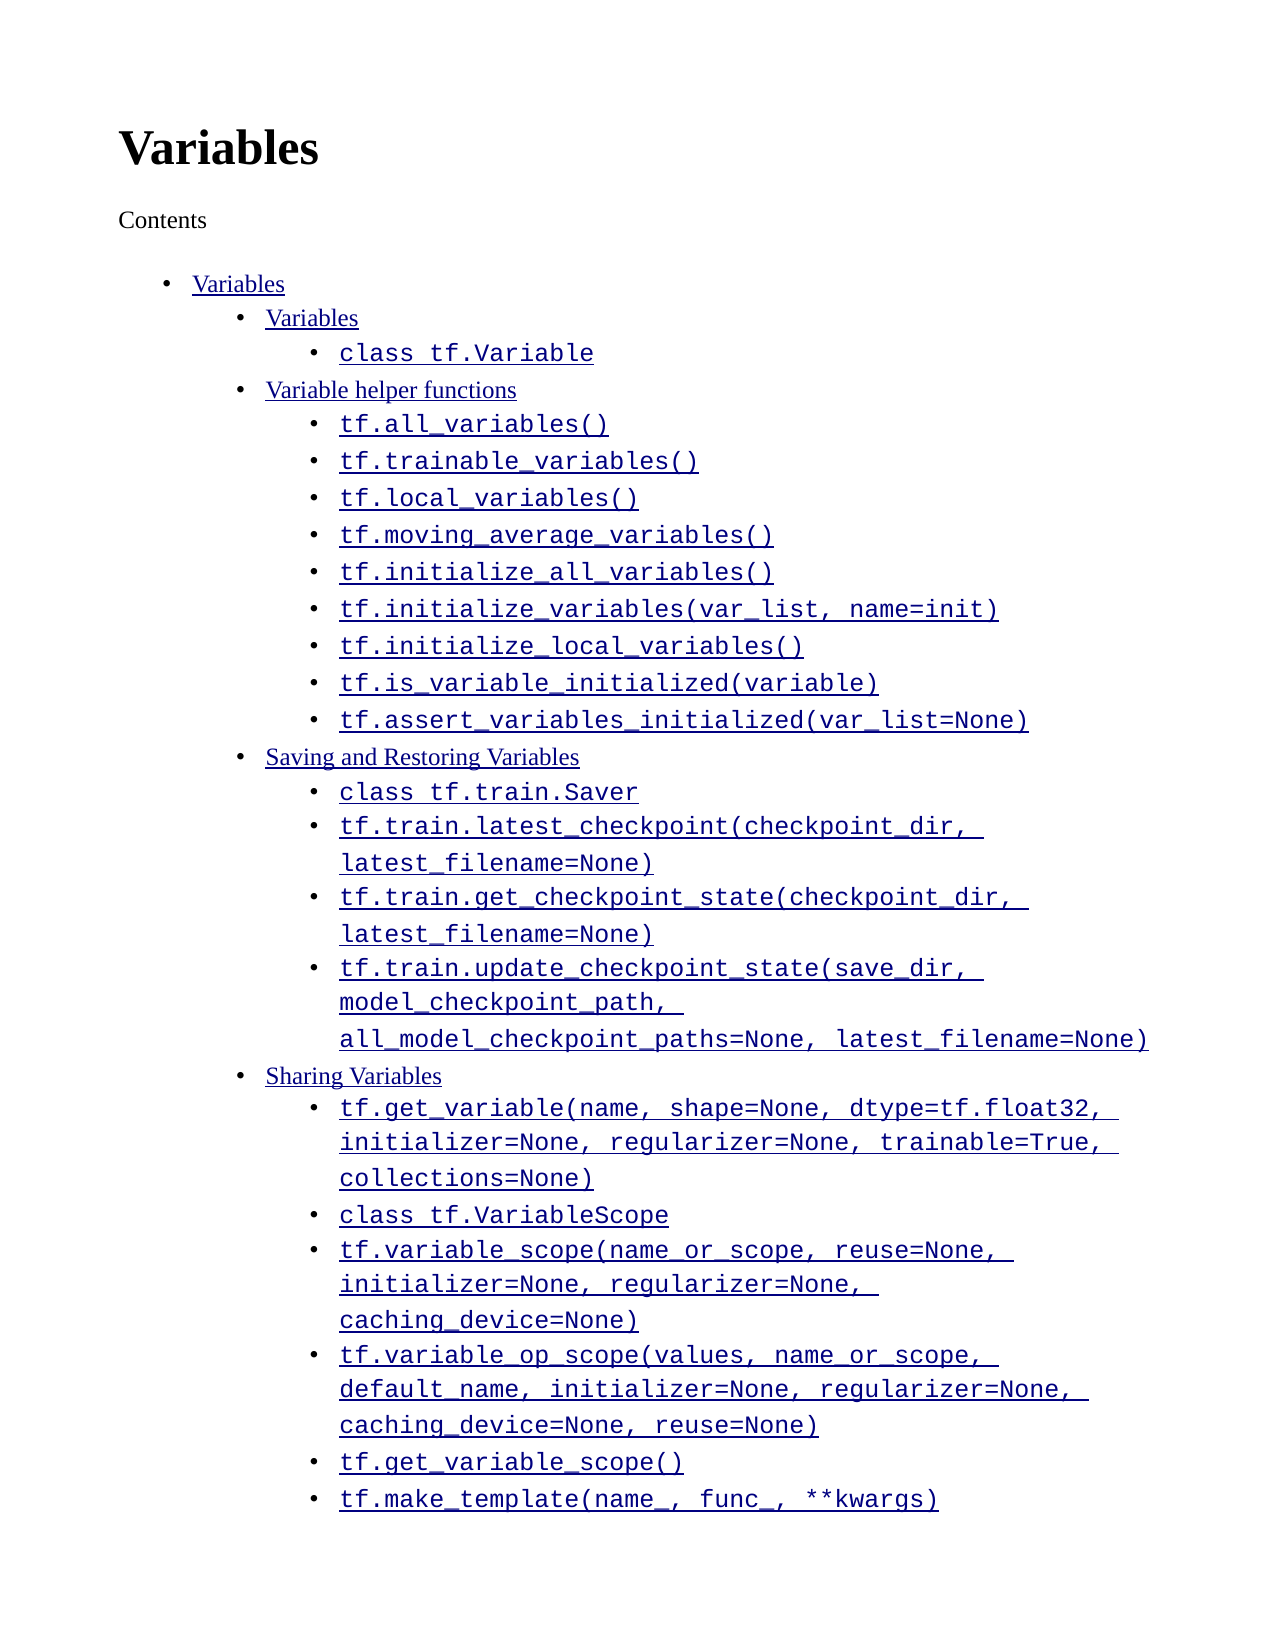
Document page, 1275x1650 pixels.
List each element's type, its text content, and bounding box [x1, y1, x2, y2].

list tf.local_variables() [309, 483, 1157, 514]
list tf.train.latest_checkpoint(checkpoint_dir, latest_filename=None) [309, 814, 1157, 879]
list class tf.train.Saver [309, 777, 1157, 808]
list class tf.Variable [309, 338, 1157, 369]
list tf.train.update_checkpoint_state(save_dir, model_checkpoint_path, all_model_checkpoint_paths=None, latest_filename=None) [309, 956, 1157, 1055]
list tf.train.get_checkpoint_state(checkpoint_dir, latest_filename=None) [309, 885, 1157, 950]
list tf.initialize_local_variables() [309, 631, 1157, 662]
list class tf.VariableScope [309, 1200, 1157, 1231]
list tf.assert_variables_initialized(var_list=None) [309, 705, 1157, 736]
list tf.is_variable_initialized(variable) [309, 668, 1157, 699]
list tf.variable_scope(name_or_scope, reuse=None, initializer=None, regularizer=None, caching_device=None) [309, 1237, 1157, 1336]
list tf.initialize_all_variables() [309, 557, 1157, 588]
list Variables [236, 303, 1157, 332]
list tf.get_variable_scope() [309, 1447, 1157, 1478]
list Sharing Variables [236, 1061, 1157, 1089]
list tf.variable_op_scope(values, name_or_scope, default_name, initializer=None, regularizer=None, caching_device=None, reuse=None) [309, 1342, 1157, 1441]
list tf.trainable_variables() [309, 446, 1157, 477]
list Saving and Restoring Variables [236, 742, 1157, 771]
list Variables [162, 269, 1157, 298]
text Contents [118, 205, 1157, 234]
list tf.make_template(name_, func_, **kwargs) [309, 1484, 1157, 1515]
subtitle Variables [118, 118, 1157, 176]
list tf.moving_average_variables() [309, 520, 1157, 551]
list tf.get_variable(name, shape=None, dtype=tf.float32, initializer=None, regularizer=None, trainable=True, collections=None) [309, 1095, 1157, 1194]
list Variable helper functions [236, 375, 1157, 404]
list tf.initialize_variables(var_list, name=init) [309, 594, 1157, 625]
list tf.all_variables() [309, 409, 1157, 440]
